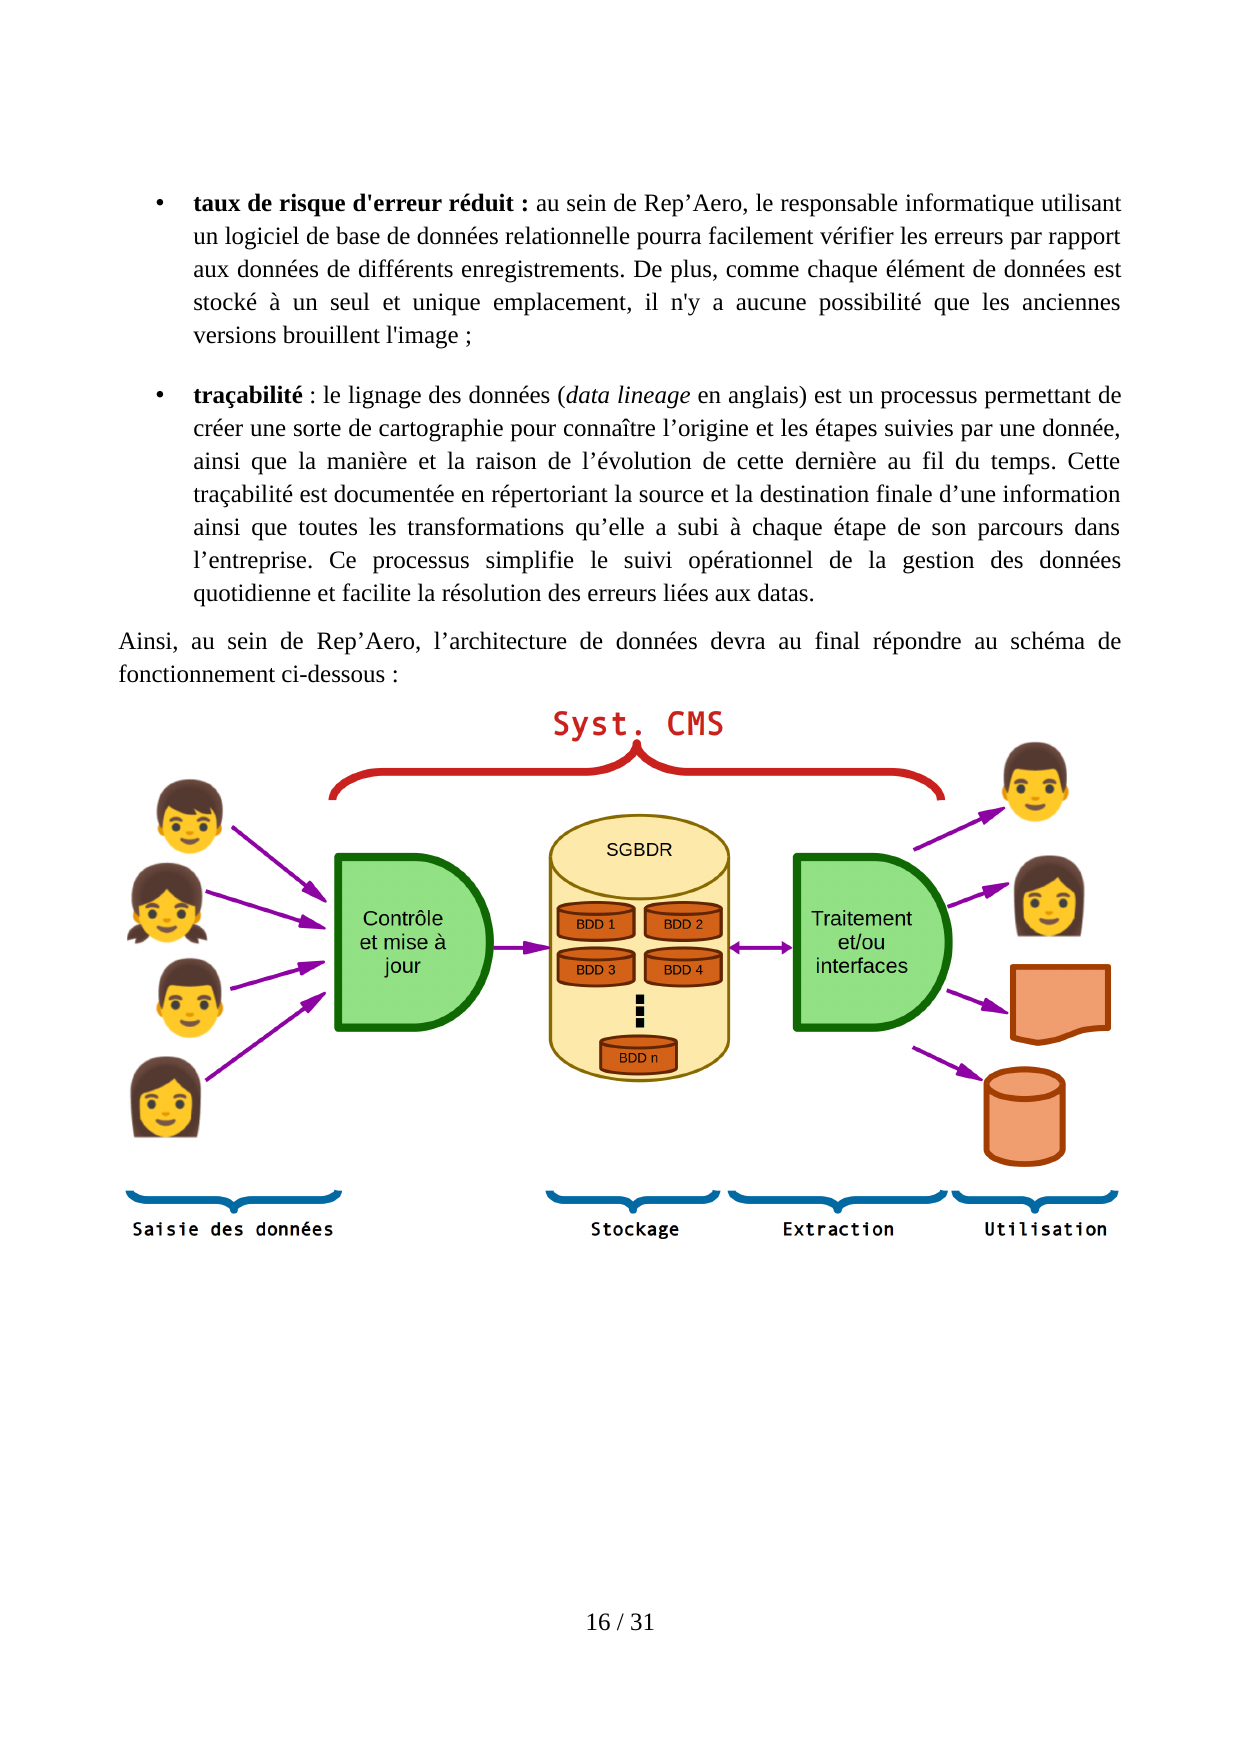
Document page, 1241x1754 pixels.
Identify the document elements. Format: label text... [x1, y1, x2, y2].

picture [118, 706, 1123, 1239]
text Ainsi, au sein de Rep’Aero, l’architecture de données devra au final répondre au schéma de fonctionnement ci-dessous : [118, 626, 1122, 687]
list taux de risque d'erreur réduit : au sein de Rep’Aero, le responsable informatique utilisant un logiciel de base de données relationnelle pourra facilement vérifier les erreurs par rapport aux données de différents enregistrements. De plus, comme chaque élément de données est stocké à un seul et unique emplacement, il n'y a aucune possibilité que les anciennes versions brouillent l'image ; [156, 188, 1122, 349]
list traçabilité : le lignage des données (data lineage en anglais) est un processus permettant de créer une sorte de cartographie pour connaître l’origine et les étapes suivies par une donnée, ainsi que la manière et la raison de l’évolution de cette dernière au fil du temps. Cette traçabilité est documentée en répertoriant la source et la destination finale d’une information ainsi que toutes les transformations qu’elle a subi à chaque étape de son parcours dans l’entreprise. Ce processus simplifie le suivi opérationnel de la gestion des données quotidienne et facilite la résolution des erreurs liées aux datas. [156, 380, 1122, 607]
